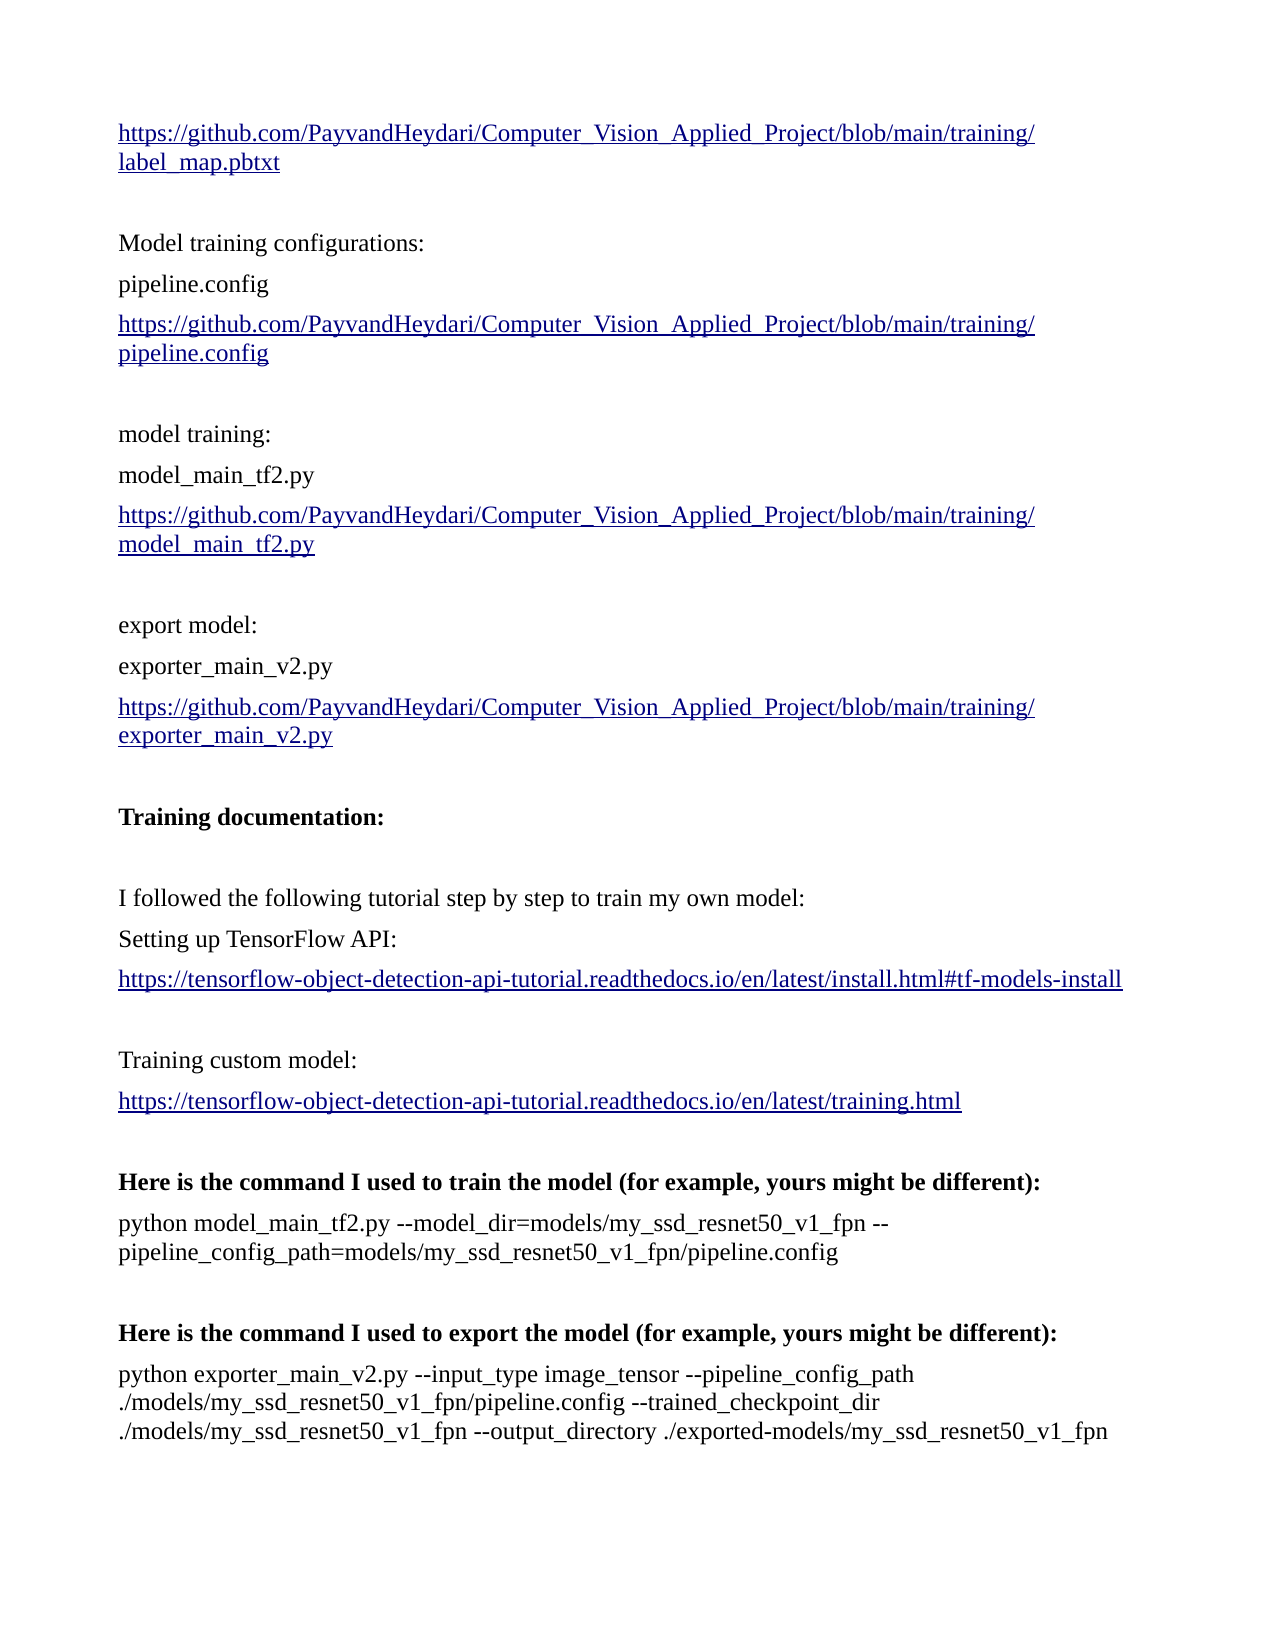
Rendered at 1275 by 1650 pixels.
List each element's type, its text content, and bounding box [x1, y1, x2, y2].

text https://tensorflow-object-detection-api-tutorial.readthedocs.io/en/latest/install.html#tf-models-install [118, 964, 1157, 993]
text python model_main_tf2.py --model_dir=models/my_ssd_resnet50_v1_fpn --pipeline_config_path=models/my_ssd_resnet50_v1_fpn/pipeline.config [118, 1208, 1157, 1266]
text https://github.com/PayvandHeydari/Computer_Vision_Applied_Project/blob/main/training/label_map.pbtxt [118, 118, 1157, 176]
text Training custom model: [118, 1046, 1157, 1074]
text Here is the command I used to export the model (for example, yours might be different): [118, 1318, 1157, 1347]
text https://github.com/PayvandHeydari/Computer_Vision_Applied_Project/blob/main/training/model_main_tf2.py [118, 501, 1157, 558]
text Setting up TensorFlow API: [118, 924, 1157, 952]
text pipeline.config [118, 269, 1157, 297]
text Training documentation: [118, 802, 1157, 831]
text Here is the command I used to train the model (for example, yours might be different): [118, 1167, 1157, 1196]
text model_main_tf2.py [118, 460, 1157, 489]
text https://github.com/PayvandHeydari/Computer_Vision_Applied_Project/blob/main/training/exporter_main_v2.py [118, 692, 1157, 749]
text export model: [118, 611, 1157, 639]
text I followed the following tutorial step by step to train my own model: [118, 883, 1157, 912]
text model training: [118, 419, 1157, 448]
text https://github.com/PayvandHeydari/Computer_Vision_Applied_Project/blob/main/training/pipeline.config [118, 309, 1157, 367]
text https://tensorflow-object-detection-api-tutorial.readthedocs.io/en/latest/training.html [118, 1086, 1157, 1115]
text exporter_main_v2.py [118, 651, 1157, 680]
text Model training configurations: [118, 228, 1157, 257]
text python exporter_main_v2.py --input_type image_tensor --pipeline_config_path ./models/my_ssd_resnet50_v1_fpn/pipeline.config --trained_checkpoint_dir ./models/my_ssd_resnet50_v1_fpn --output_directory ./exported-models/my_ssd_resnet50_v1_fpn [118, 1359, 1157, 1445]
